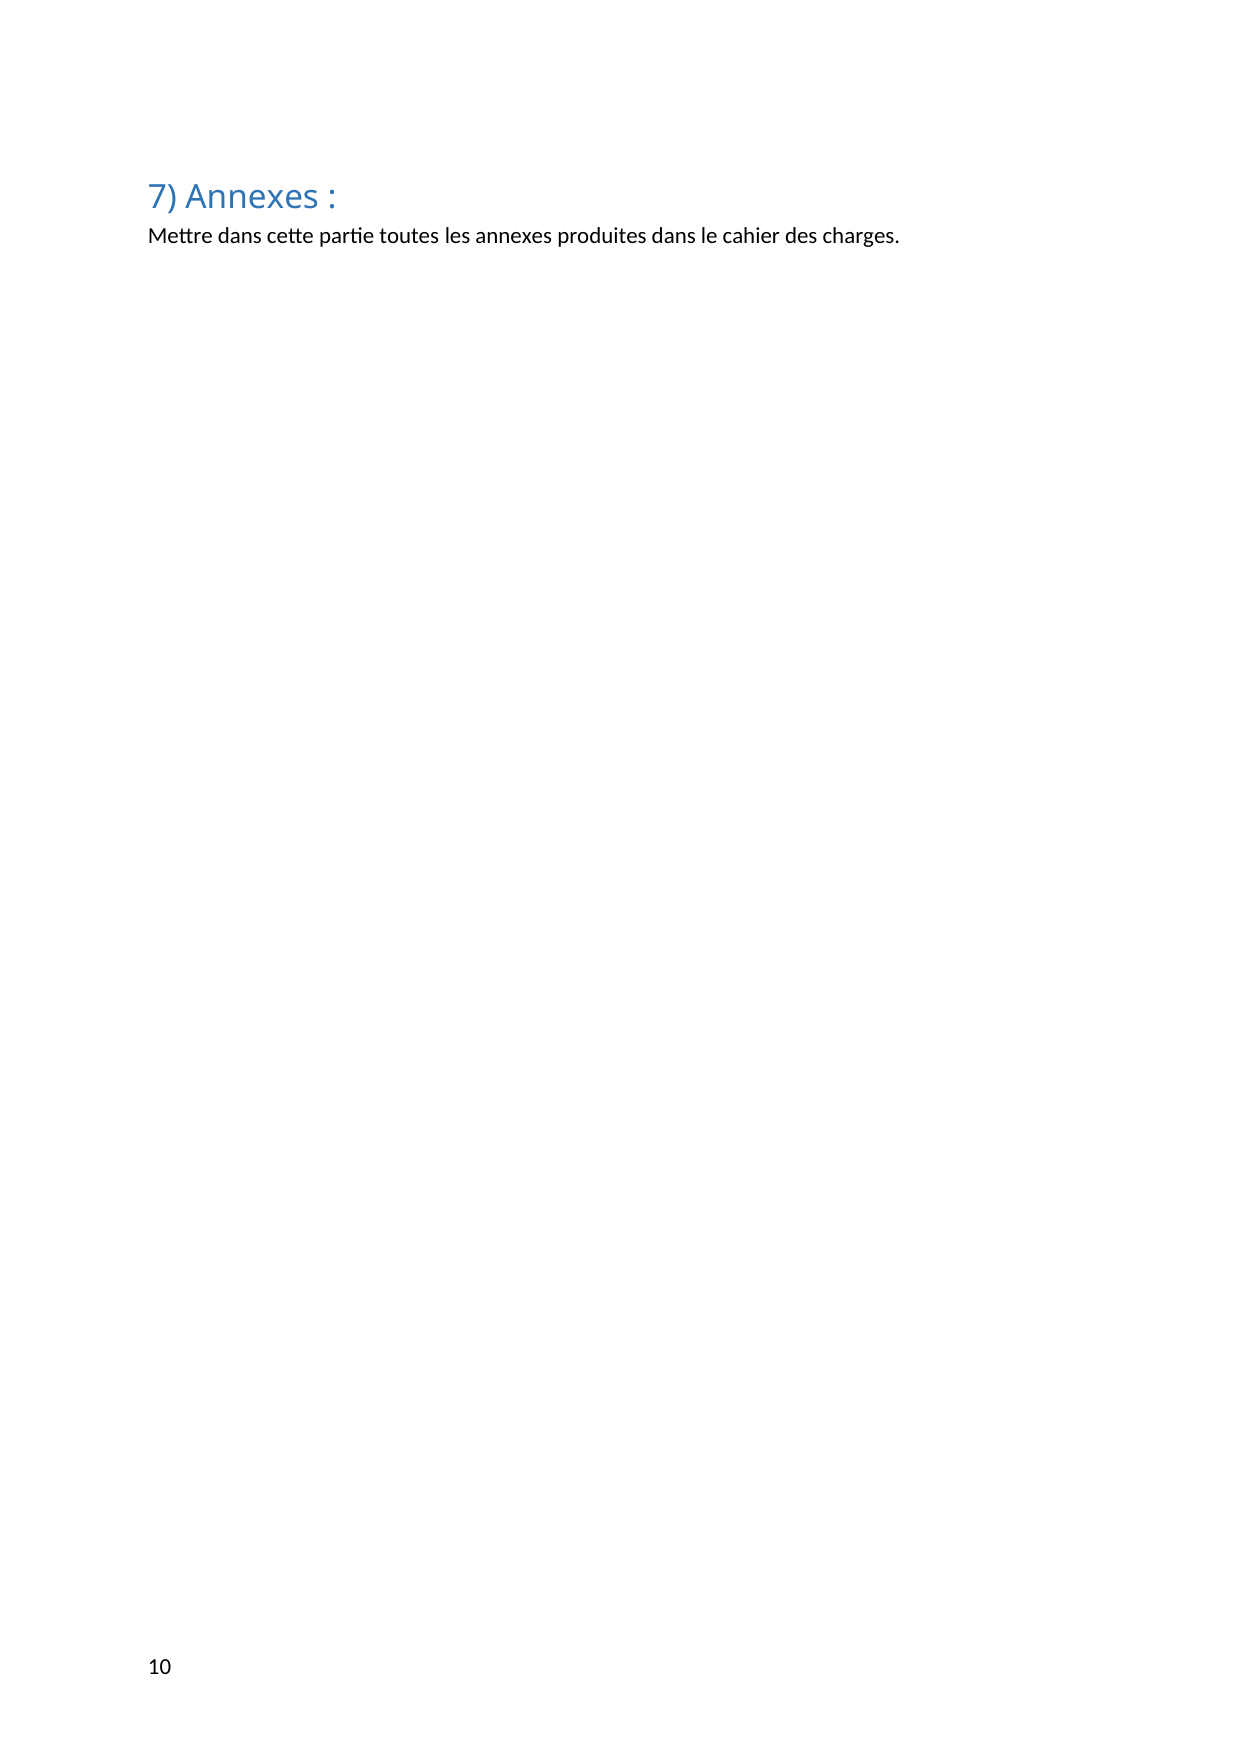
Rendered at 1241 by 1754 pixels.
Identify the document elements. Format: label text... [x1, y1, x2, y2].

text Mettre dans cette partie toutes les annexes produites dans le cahier des charges. [148, 221, 1093, 249]
subtitle Annexes : [148, 173, 1093, 218]
